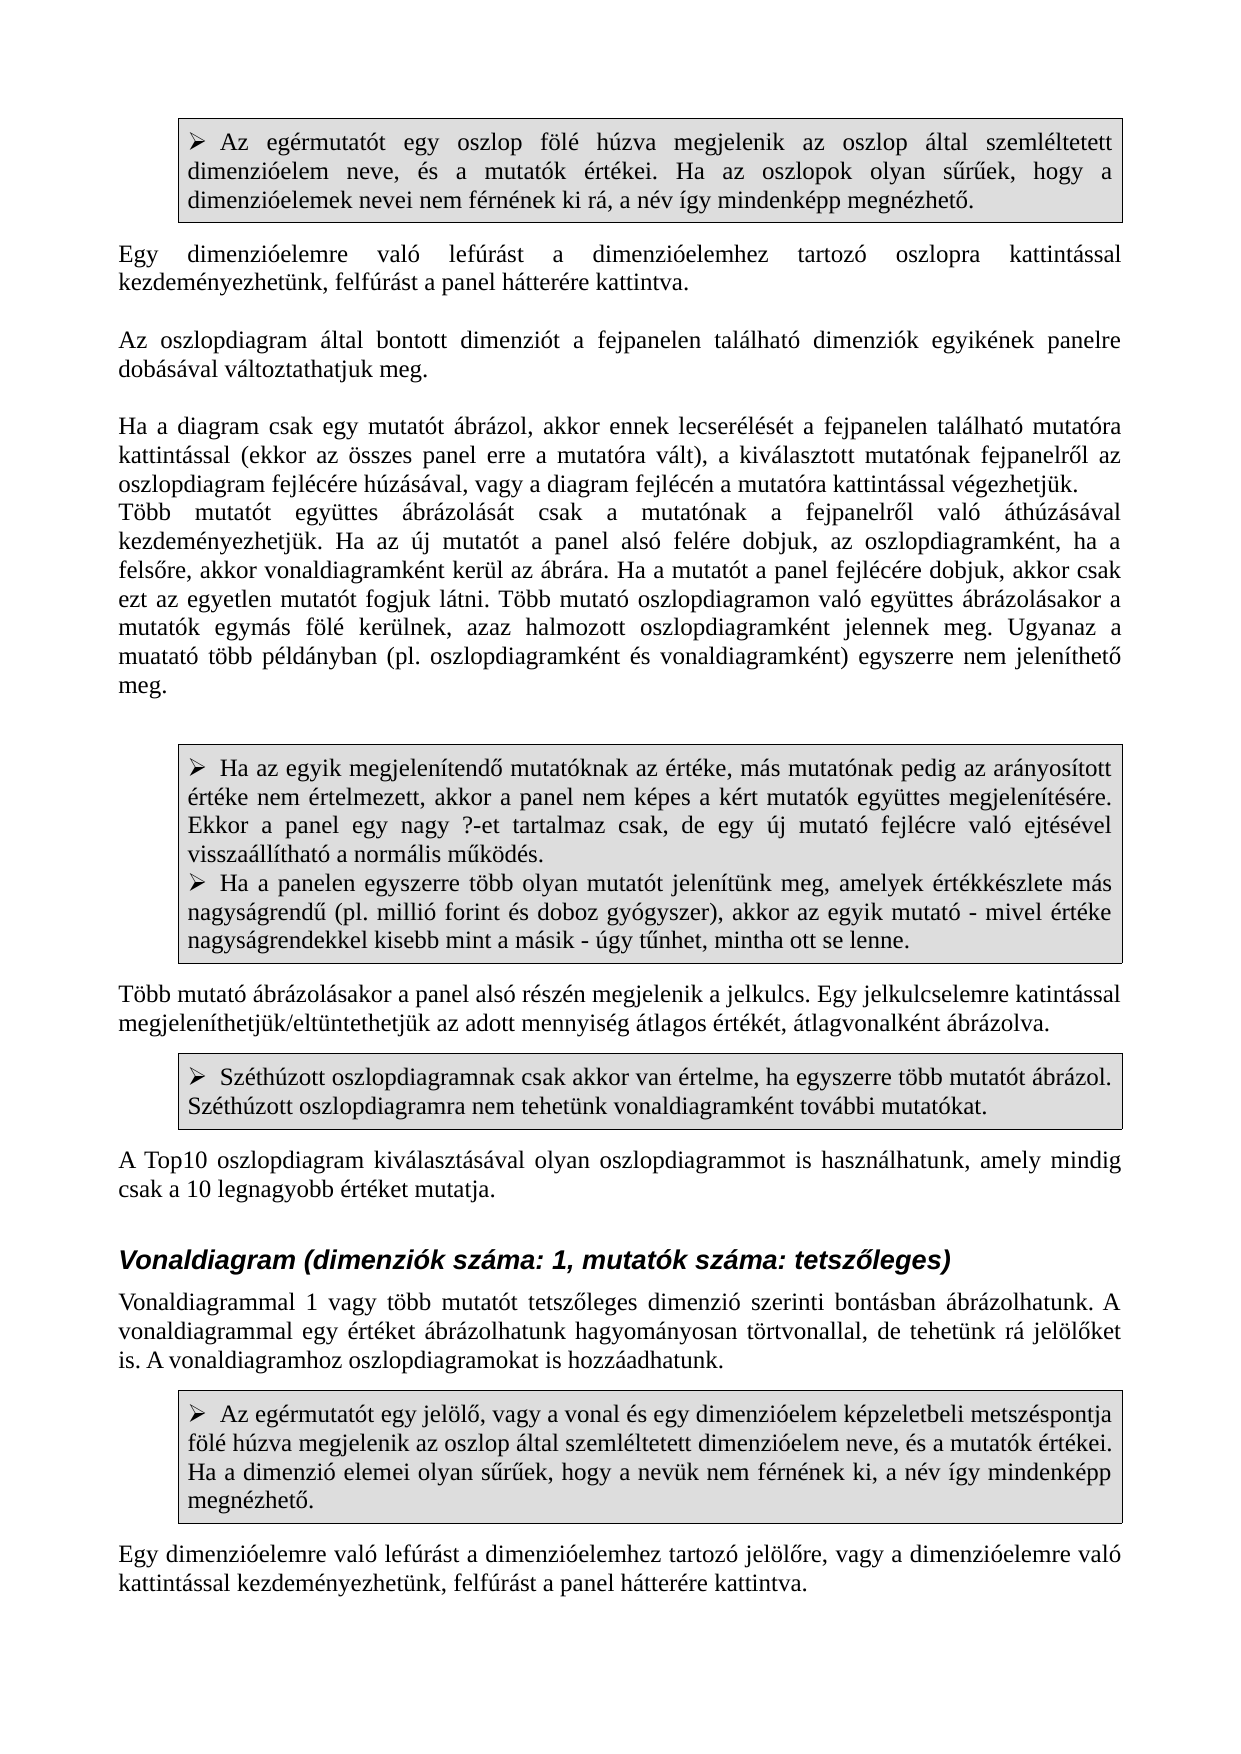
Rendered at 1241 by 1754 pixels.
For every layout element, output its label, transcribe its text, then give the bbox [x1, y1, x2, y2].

text Több mutatót együttes ábrázolását csak a mutatónak a fejpanelről való áthúzásával kezdeményezhetjük. Ha az új mutatót a panel alsó felére dobjuk, az oszlopdiagramként, ha a felsőre, akkor vonaldiagramként kerül az ábrára. Ha a mutatót a panel fejlécére dobjuk, akkor csak ezt az egyetlen mutatót fogjuk látni. Több mutató oszlopdiagramon való együttes ábrázolásakor a mutatók egymás fölé kerülnek, azaz halmozott oszlopdiagramként jelennek meg. Ugyanaz a muatató több példányban (pl. oszlopdiagramként és vonaldiagramként) egyszerre nem jeleníthető meg. [118, 497, 1122, 699]
list Ha a panelen egyszerre több olyan mutatót jelenítünk meg, amelyek értékkészlete más nagyságrendű (pl. millió forint és doboz gyógyszer), akkor az egyik mutató - mivel értéke nagyságrendekkel kisebb mint a másik - úgy tűnhet, mintha ott se lenne. [179, 859, 1122, 963]
list Széthúzott oszlopdiagramnak csak akkor van értelme, ha egyszerre több mutatót ábrázol. Széthúzott oszlopdiagramra nem tehetünk vonaldiagramként további mutatókat. [179, 1054, 1122, 1129]
list Az egérmutatót egy jelölő, vagy a vonal és egy dimenzióelem képzeletbeli metszéspontja fölé húzva megjelenik az oszlop által szemléltetett dimenzióelem neve, és a mutatók értékei. Ha a dimenzió elemei olyan sűrűek, hogy a nevük nem férnének ki, a név így mindenképp megnézhető. [179, 1391, 1122, 1523]
text Egy dimenzióelemre való lefúrást a dimenzióelemhez tartozó jelölőre, vagy a dimenzióelemre való kattintással kezdeményezhetünk, felfúrást a panel hátterére kattintva. [118, 1539, 1122, 1597]
text Ha a diagram csak egy mutatót ábrázol, akkor ennek lecserélését a fejpanelen található mutatóra kattintással (ekkor az összes panel erre a mutatóra vált), a kiválasztott mutatónak fejpanelről az oszlopdiagram fejlécére húzásával, vagy a diagram fejlécén a mutatóra kattintással végezhetjük. [118, 411, 1122, 497]
text Több mutató ábrázolásakor a panel alsó részén megjelenik a jelkulcs. Egy jelkulcselemre katintással megjeleníthetjük/eltüntethetjük az adott mennyiség átlagos értékét, átlagvonalként ábrázolva. [118, 979, 1122, 1037]
text A Top10 oszlopdiagram kiválasztásával olyan oszlopdiagrammot is használhatunk, amely mindig csak a 10 legnagyobb értéket mutatja. [118, 1145, 1122, 1202]
list Az egérmutatót egy oszlop fölé húzva megjelenik az oszlop által szemléltetett dimenzióelem neve, és a mutatók értékei. Ha az oszlopok olyan sűrűek, hogy a dimenzióelemek nevei nem férnének ki rá, a név így mindenképp megnézhető. [179, 119, 1122, 222]
text Vonaldiagrammal 1 vagy több mutatót tetszőleges dimenzió szerinti bontásban ábrázolhatunk. A vonaldiagrammal egy értéket ábrázolhatunk hagyományosan törtvonallal, de tehetünk rá jelölőket is. A vonaldiagramhoz oszlopdiagramokat is hozzáadhatunk. [118, 1287, 1122, 1374]
text Az oszlopdiagram által bontott dimenziót a fejpanelen található dimenziók egyikének panelre dobásával változtathatjuk meg. [118, 325, 1122, 382]
subtitle Vonaldiagram (dimenziók száma: 1, mutatók száma: tetszőleges) [118, 1244, 1122, 1275]
list Ha az egyik megjelenítendő mutatóknak az értéke, más mutatónak pedig az arányosított értéke nem értelmezett, akkor a panel nem képes a kért mutatók együttes megjelenítésére. Ekkor a panel egy nagy ?-et tartalmaz csak, de egy új mutató fejlécre való ejtésével visszaállítható a normális működés. [179, 745, 1122, 859]
text Egy dimenzióelemre való lefúrást a dimenzióelemhez tartozó oszlopra kattintással kezdeményezhetünk, felfúrást a panel hátterére kattintva. [118, 239, 1122, 296]
